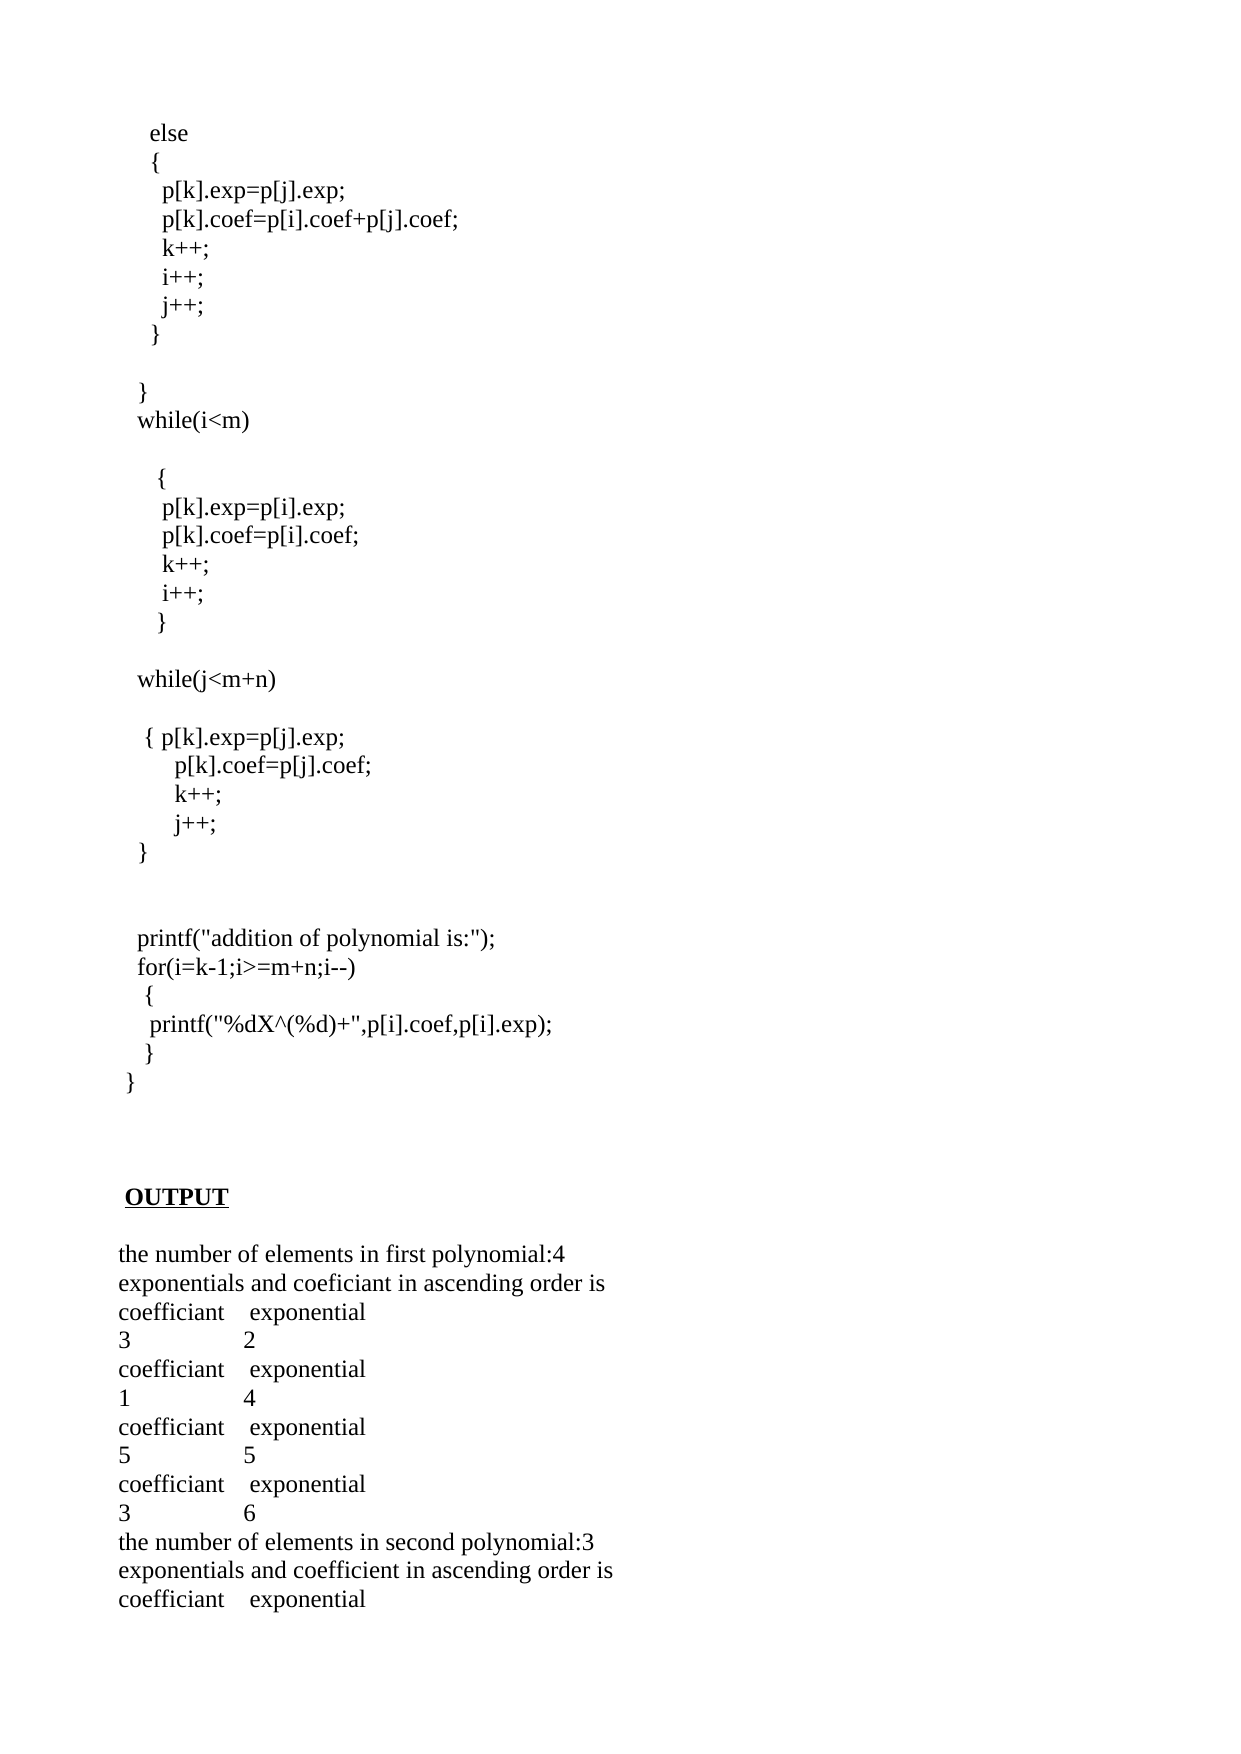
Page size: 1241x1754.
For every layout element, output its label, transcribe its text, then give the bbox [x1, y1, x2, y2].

text k++; [118, 779, 1122, 808]
text p[k].exp=p[j].exp; [118, 176, 1122, 204]
text } [118, 837, 1122, 866]
text printf("%dX^(%d)+",p[i].coef,p[i].exp); [118, 1009, 1122, 1038]
text 5 5 [118, 1441, 1122, 1469]
text while(j<m+n) [118, 664, 1122, 693]
text coefficiant exponential [118, 1469, 1122, 1498]
text p[k].exp=p[i].exp; [118, 492, 1122, 521]
text OUTPUT [118, 1182, 1122, 1211]
text p[k].coef=p[i].coef+p[j].coef; [118, 204, 1122, 233]
text coefficiant exponential [118, 1412, 1122, 1441]
text } [118, 377, 1122, 406]
text else [118, 118, 1122, 147]
text p[k].coef=p[j].coef; [118, 751, 1122, 779]
text } [118, 1067, 1122, 1096]
text k++; [118, 549, 1122, 578]
text j++; [118, 808, 1122, 837]
text exponentials and coeficiant in ascending order is [118, 1268, 1122, 1297]
text { [118, 463, 1122, 492]
text { [118, 981, 1122, 1009]
text while(i<m) [118, 406, 1122, 434]
text } [118, 319, 1122, 348]
text i++; [118, 262, 1122, 291]
text exponentials and coefficient in ascending order is [118, 1556, 1122, 1584]
text p[k].coef=p[i].coef; [118, 521, 1122, 549]
text printf("addition of polynomial is:"); [118, 923, 1122, 952]
text coefficiant exponential [118, 1584, 1122, 1613]
text i++; [118, 578, 1122, 607]
text j++; [118, 291, 1122, 319]
text k++; [118, 233, 1122, 262]
text 3 6 [118, 1498, 1122, 1527]
text the number of elements in second polynomial:3 [118, 1527, 1122, 1556]
text the number of elements in first polynomial:4 [118, 1239, 1122, 1268]
text coefficiant exponential [118, 1354, 1122, 1383]
text coefficiant exponential [118, 1297, 1122, 1326]
text } [118, 607, 1122, 636]
text 1 4 [118, 1383, 1122, 1412]
text 3 2 [118, 1326, 1122, 1354]
text { [118, 147, 1122, 176]
text { p[k].exp=p[j].exp; [118, 722, 1122, 751]
text for(i=k-1;i>=m+n;i--) [118, 952, 1122, 981]
text } [118, 1038, 1122, 1067]
